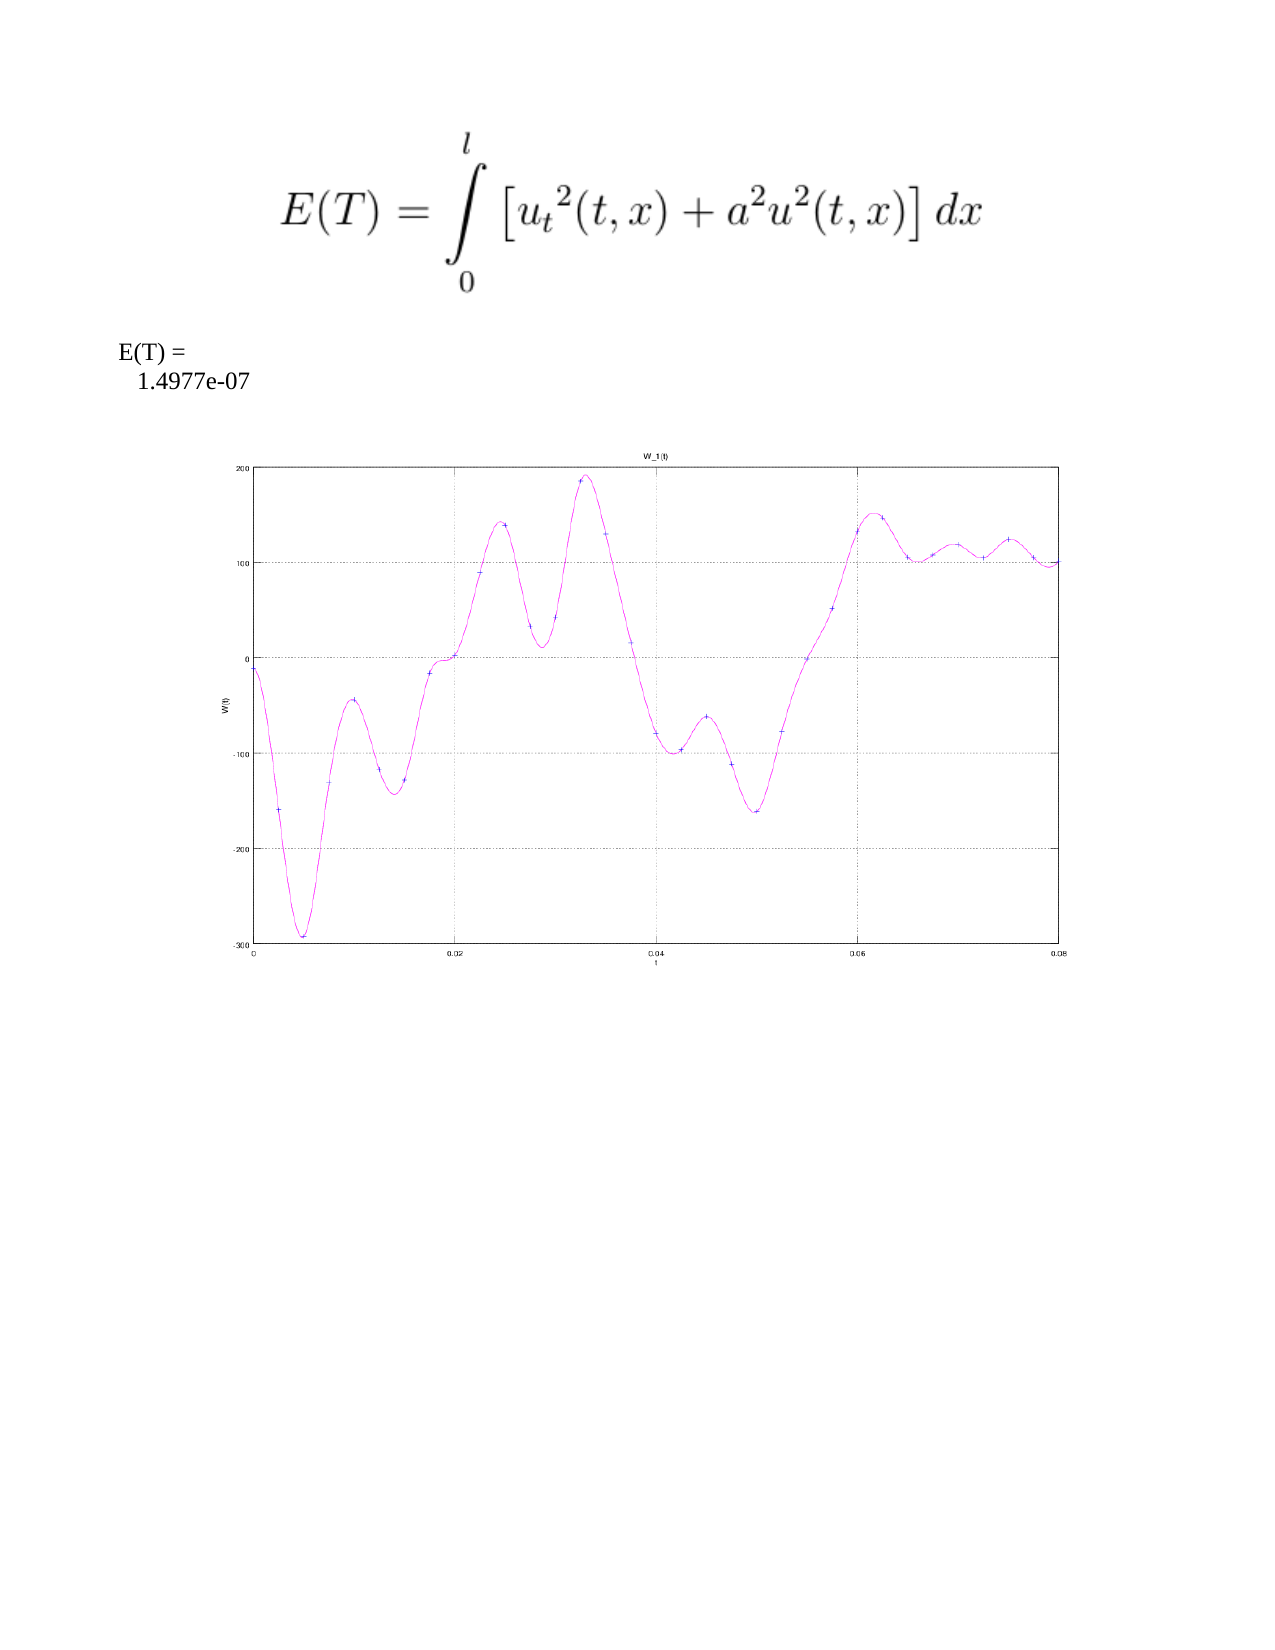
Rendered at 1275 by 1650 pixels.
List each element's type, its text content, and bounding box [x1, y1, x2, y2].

picture [268, 118, 1007, 309]
text E(T) = [118, 337, 1157, 366]
picture [118, 423, 1157, 1008]
text 1.4977e-07 [118, 366, 1157, 395]
